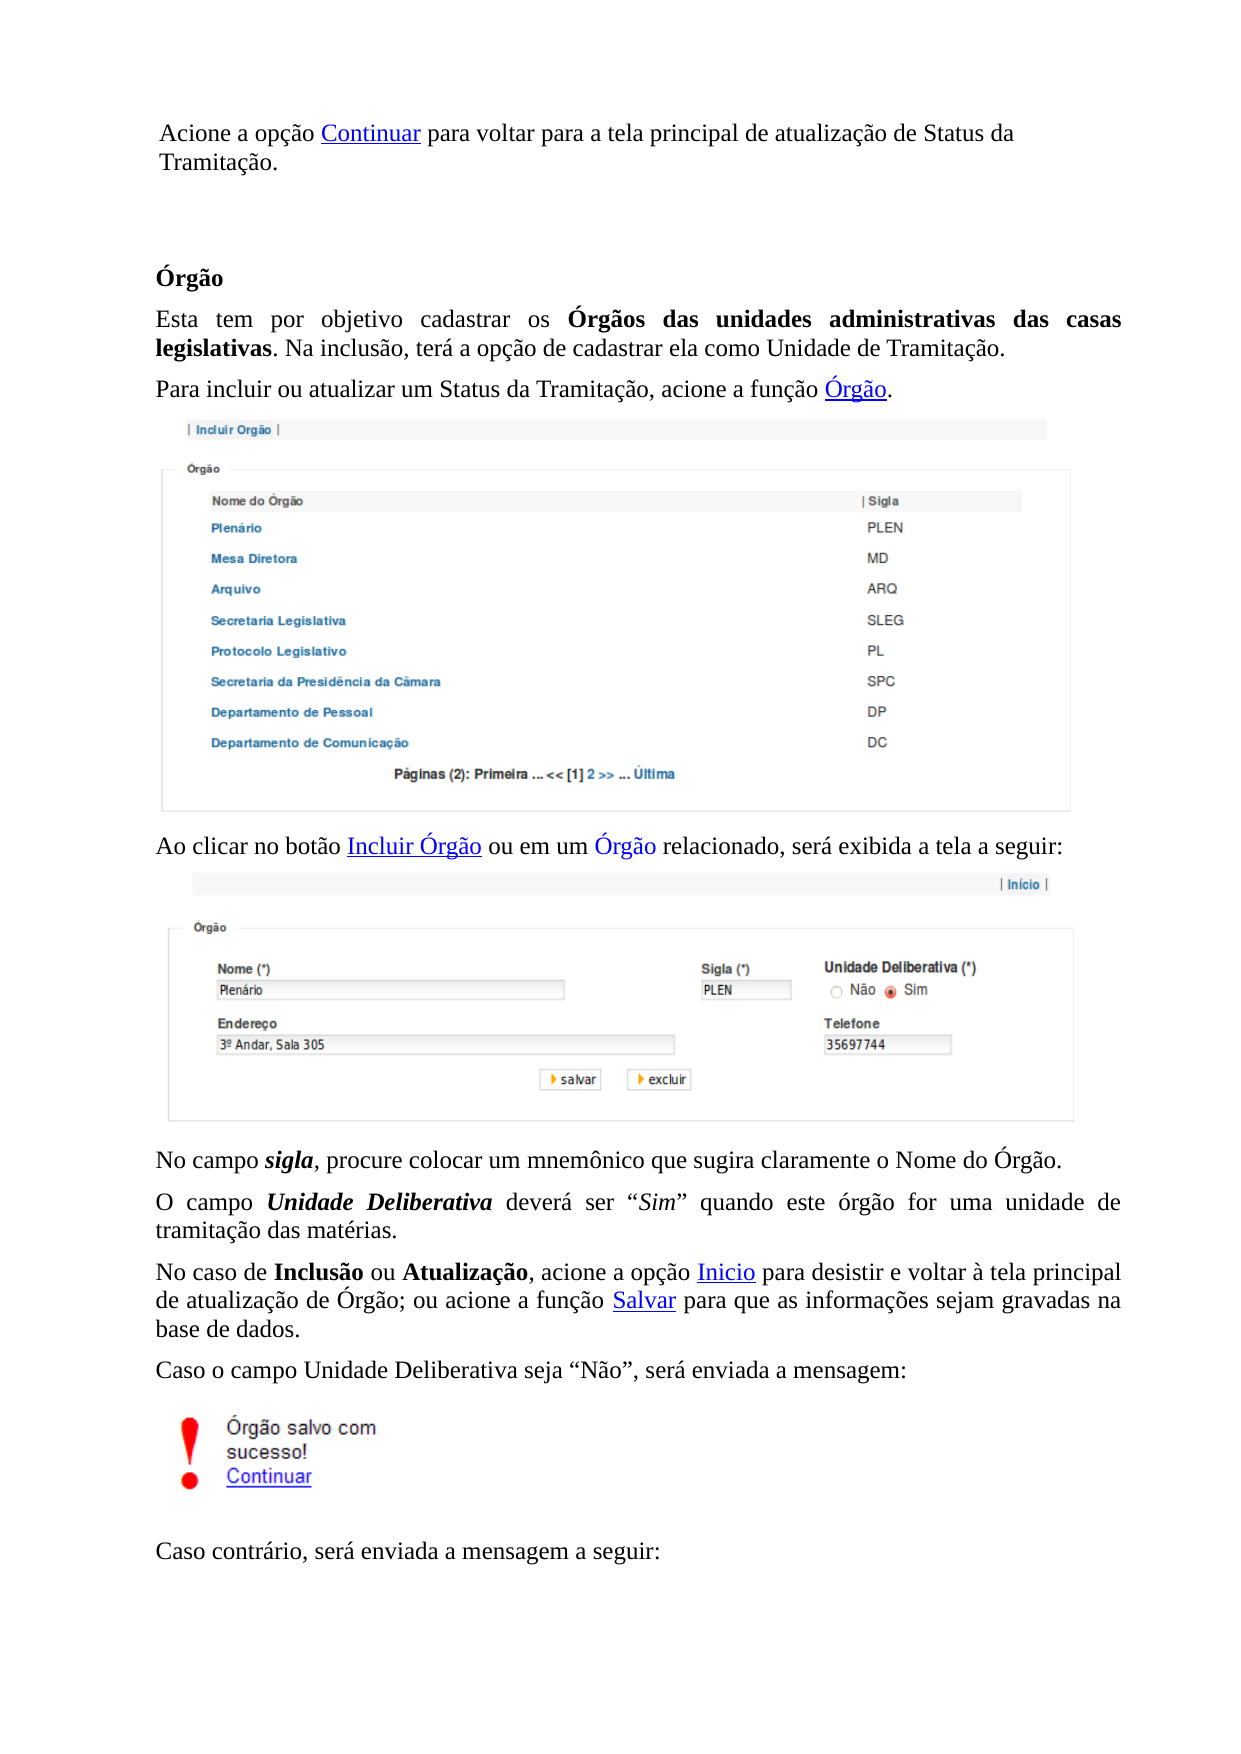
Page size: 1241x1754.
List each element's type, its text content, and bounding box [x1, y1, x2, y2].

text No caso de Inclusão ou Atualização, acione a opção Inicio para desistir e voltar à tela principal de atualização de Órgão; ou acione a função Salvar para que as informações sejam gravadas na base de dados. [155, 1257, 1122, 1343]
text Ao clicar no botão Incluir Órgão ou em um Órgão relacionado, será exibida a tela a seguir: [155, 831, 1122, 860]
picture [159, 415, 1082, 814]
list Órgão [155, 263, 1122, 292]
text O campo Unidade Deliberativa deverá ser “Sim” quando este órgão for uma unidade de tramitação das matérias. [155, 1187, 1122, 1244]
picture [132, 1415, 410, 1506]
picture [159, 872, 1082, 1129]
text Para incluir ou atualizar um Status da Tramitação, acione a função Órgão. [155, 374, 1122, 403]
text Caso o campo Unidade Deliberativa seja “Não”, será enviada a mensagem: [155, 1356, 1122, 1384]
text Esta tem por objetivo cadastrar os Órgãos das unidades administrativas das casas legislativas. Na inclusão, terá a opção de cadastrar ela como Unidade de Tramitação. [155, 304, 1122, 362]
text Caso contrário, será enviada a mensagem a seguir: [155, 1536, 1122, 1565]
text No campo sigla, procure colocar um mnemônico que sugira claramente o Nome do Órgão. [155, 1146, 1122, 1174]
text Acione a opção Continuar para voltar para a tela principal de atualização de Status da Tramitação. [159, 118, 1122, 176]
